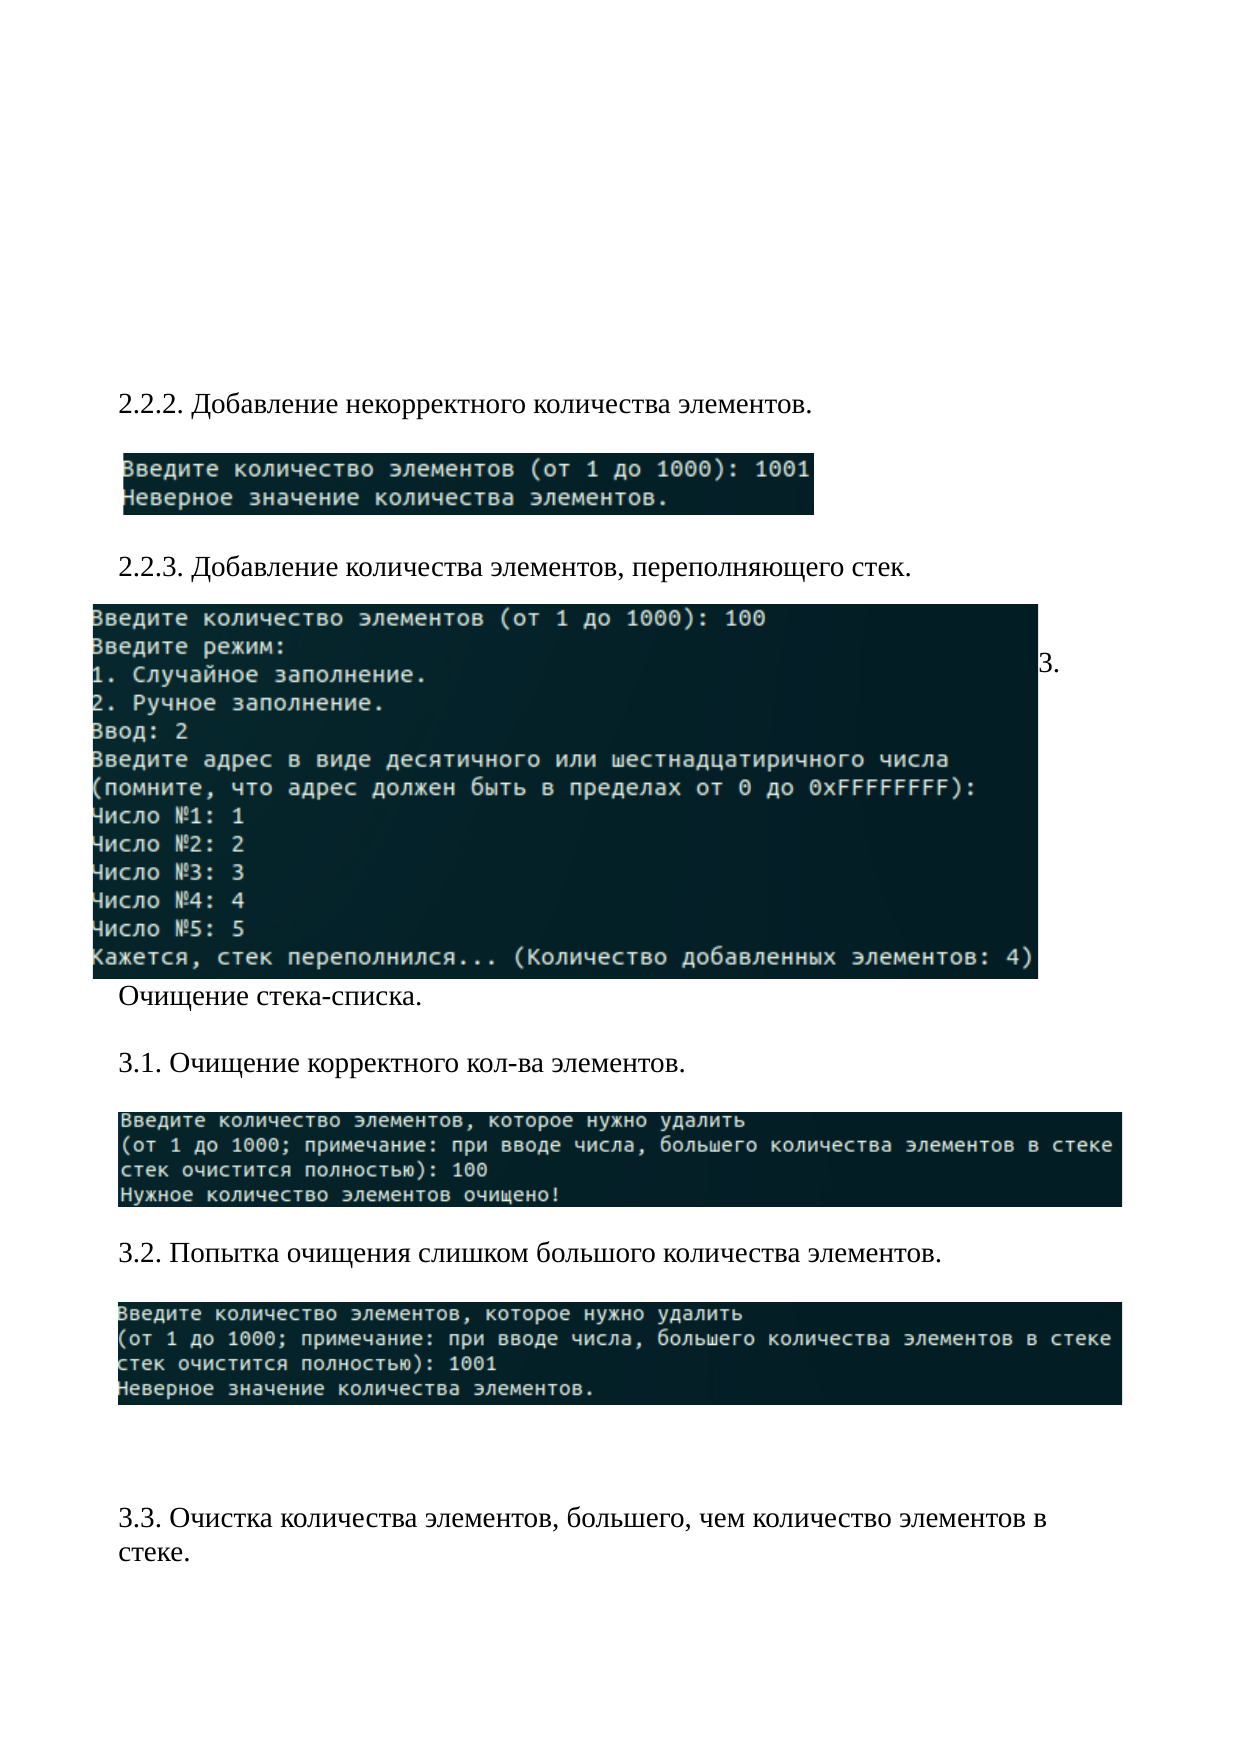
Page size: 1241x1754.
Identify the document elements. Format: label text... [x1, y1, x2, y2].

text 2.2.3. Добавление количества элементов, переполняющего стек. [118, 549, 1122, 583]
text 3.3. Очистка количества элементов, большего, чем количество элементов в стеке. [118, 1500, 1122, 1567]
text 3.2. Попытка очищения слишком большого количества элементов. [118, 1235, 1122, 1268]
text 3.1. Очищение корректного кол-ва элементов. [118, 1045, 1122, 1079]
text 2.2.2. Добавление некорректного количества элементов. [118, 386, 1122, 420]
text 3. Очищение стека-списка. [118, 645, 1122, 1012]
